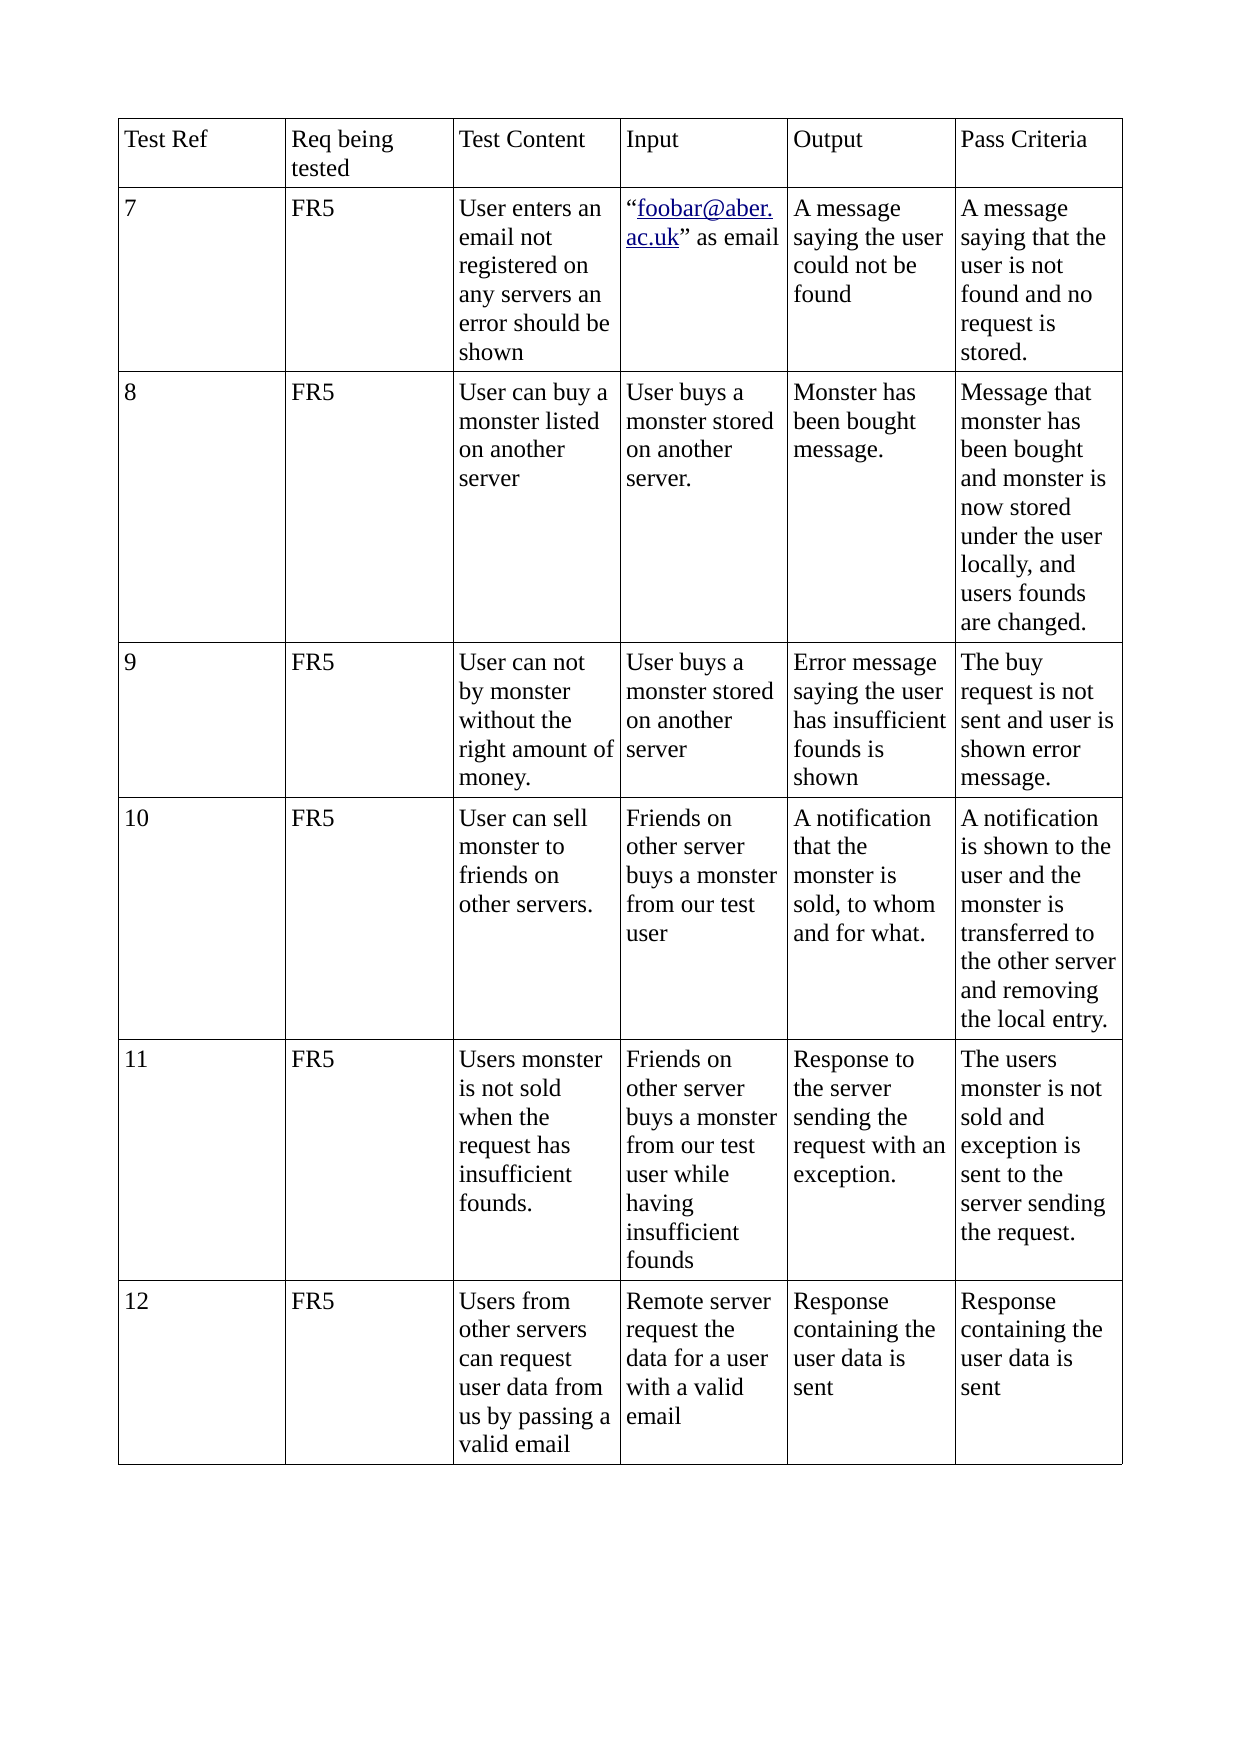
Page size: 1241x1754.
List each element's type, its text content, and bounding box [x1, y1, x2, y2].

table_header Test Content [454, 119, 620, 187]
table_cell 7 [119, 188, 285, 371]
table_cell User buys a monster stored on another server. [621, 372, 787, 642]
table_cell 12 [119, 1281, 285, 1464]
table_cell Response containing the user data is sent [956, 1281, 1122, 1464]
table_header Test Ref [119, 119, 285, 187]
table_cell Friends on other server buys a monster from our test user [621, 798, 787, 1038]
table_cell User buys a monster stored on another server [621, 643, 787, 797]
table_cell 11 [119, 1040, 285, 1280]
table_cell FR5 [286, 643, 453, 797]
table_cell Error message saying the user has insufficient founds is shown [788, 643, 955, 797]
table_cell User can sell monster to friends on other servers. [454, 798, 620, 1038]
table_cell FR5 [286, 1281, 453, 1464]
table_cell Monster has been bought message. [788, 372, 955, 642]
table_cell FR5 [286, 798, 453, 1038]
table_cell The buy request is not sent and user is shown error message. [956, 643, 1122, 797]
table_cell Response containing the user data is sent [788, 1281, 955, 1464]
table_cell User can not by monster without the right amount of money. [454, 643, 620, 797]
table_cell 9 [119, 643, 285, 797]
table_cell “foobar@aber.ac.uk” as email [621, 188, 787, 371]
table_header Pass Criteria [956, 119, 1122, 187]
table_header Output [788, 119, 955, 187]
table_cell FR5 [286, 372, 453, 642]
table_header Req being tested [286, 119, 453, 187]
table_cell A notification that the monster is sold, to whom and for what. [788, 798, 955, 1038]
table_cell Friends on other server buys a monster from our test user while having insufficient founds [621, 1040, 787, 1280]
table_cell User can buy a monster listed on another server [454, 372, 620, 642]
table_cell 8 [119, 372, 285, 642]
table_cell Remote server request the data for a user with a valid email [621, 1281, 787, 1464]
table_cell A message saying that the user is not found and no request is stored. [956, 188, 1122, 371]
table_cell Response to the server sending the request with an exception. [788, 1040, 955, 1280]
table_cell A notification is shown to the user and the monster is transferred to the other server and removing the local entry. [956, 798, 1122, 1038]
table_cell Users from other servers can request user data from us by passing a valid email [454, 1281, 620, 1464]
table_cell The users monster is not sold and exception is sent to the server sending the request. [956, 1040, 1122, 1280]
table_header Input [621, 119, 787, 187]
table_cell 10 [119, 798, 285, 1038]
table_cell Users monster is not sold when the request has insufficient founds. [454, 1040, 620, 1280]
table_cell User enters an email not registered on any servers an error should be shown [454, 188, 620, 371]
table_cell Message that monster has been bought and monster is now stored under the user locally, and users founds are changed. [956, 372, 1122, 642]
table_cell FR5 [286, 1040, 453, 1280]
table_cell FR5 [286, 188, 453, 371]
table_cell A message saying the user could not be found [788, 188, 955, 371]
